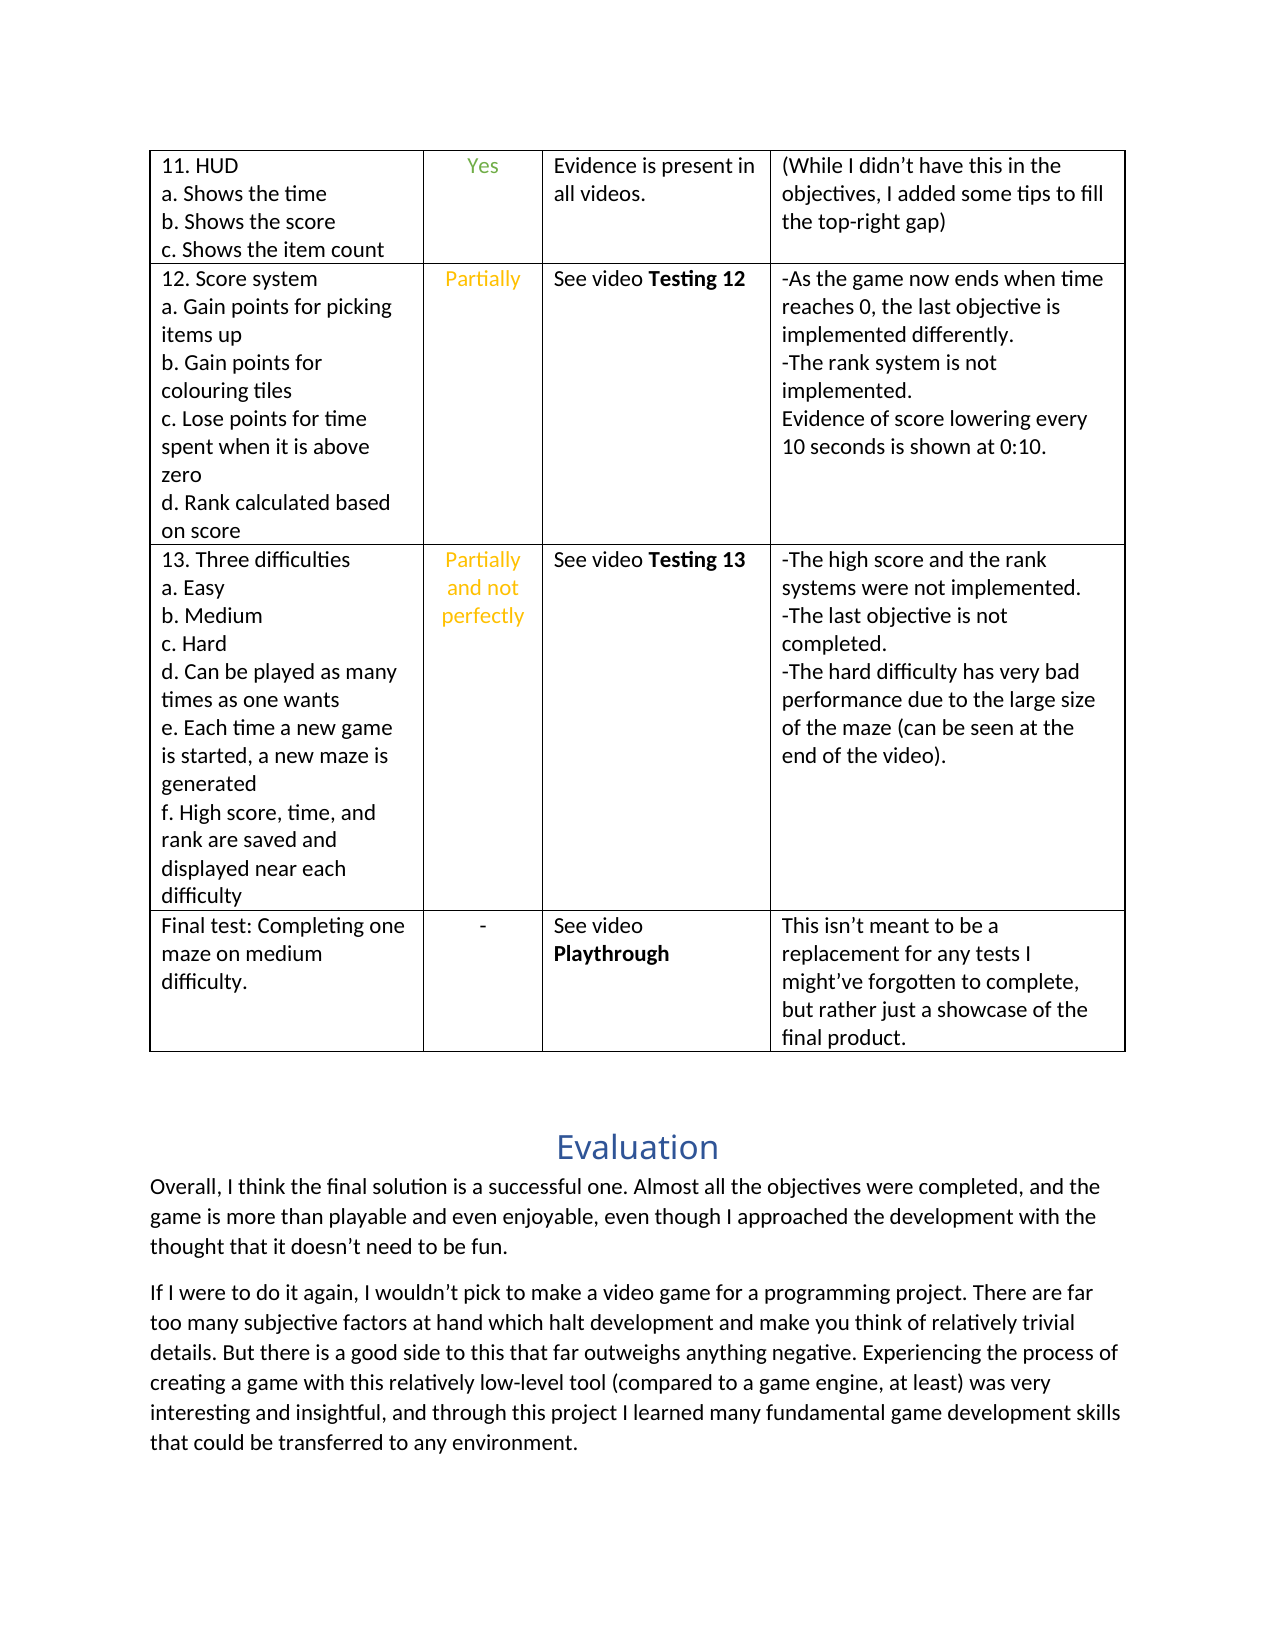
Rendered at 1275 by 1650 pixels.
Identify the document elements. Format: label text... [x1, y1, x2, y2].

table_cell 12. Score system a. Gain points for picking items up b. Gain points for colouring tiles c. Lose points for time spent when it is above zero d. Rank calculated based on score [151, 264, 423, 544]
table_cell Partially [424, 264, 542, 544]
table_cell See video Playthrough [543, 911, 770, 1051]
table_cell Yes [424, 151, 542, 263]
subtitle Evaluation [150, 1123, 1125, 1169]
table_cell -The high score and the rank systems were not implemented. -The last objective is not completed. -The hard difficulty has very bad performance due to the large size of the maze (can be seen at the end of the video). [771, 545, 1124, 910]
text If I were to do it again, I wouldn’t pick to make a video game for a programming project. There are far too many subjective factors at hand which halt development and make you think of relatively trivial details. But there is a good side to this that far outweighs anything negative. Experiencing the process of creating a game with this relatively low-level tool (compared to a game engine, at least) was very interesting and insightful, and through this project I learned many fundamental game development skills that could be transferred to any environment. [150, 1278, 1125, 1456]
table_cell -As the game now ends when time reaches 0, the last objective is implemented differently. -The rank system is not implemented. Evidence of score lowering every 10 seconds is shown at 0:10. [771, 264, 1124, 544]
table_cell Evidence is present in all videos. [543, 151, 770, 263]
table_cell (While I didn’t have this in the objectives, I added some tips to fill the top-right gap) [771, 151, 1124, 263]
table_cell Final test: Completing one maze on medium difficulty. [151, 911, 423, 1051]
table_cell This isn’t meant to be a replacement for any tests I might’ve forgotten to complete, but rather just a showcase of the final product. [771, 911, 1124, 1051]
table_cell See video Testing 13 [543, 545, 770, 910]
table_cell 11. HUD a. Shows the time b. Shows the score c. Shows the item count [151, 151, 423, 263]
table_cell 13. Three difficulties a. Easy b. Medium c. Hard d. Can be played as many times as one wants e. Each time a new game is started, a new maze is generated f. High score, time, and rank are saved and displayed near each difficulty [151, 545, 423, 910]
table_cell See video Testing 12 [543, 264, 770, 544]
text Overall, I think the final solution is a successful one. Almost all the objectives were completed, and the game is more than playable and even enjoyable, even though I approached the development with the thought that it doesn’t need to be fun. [150, 1172, 1125, 1260]
table_cell - [424, 911, 542, 1051]
table_cell Partially and not perfectly [424, 545, 542, 910]
